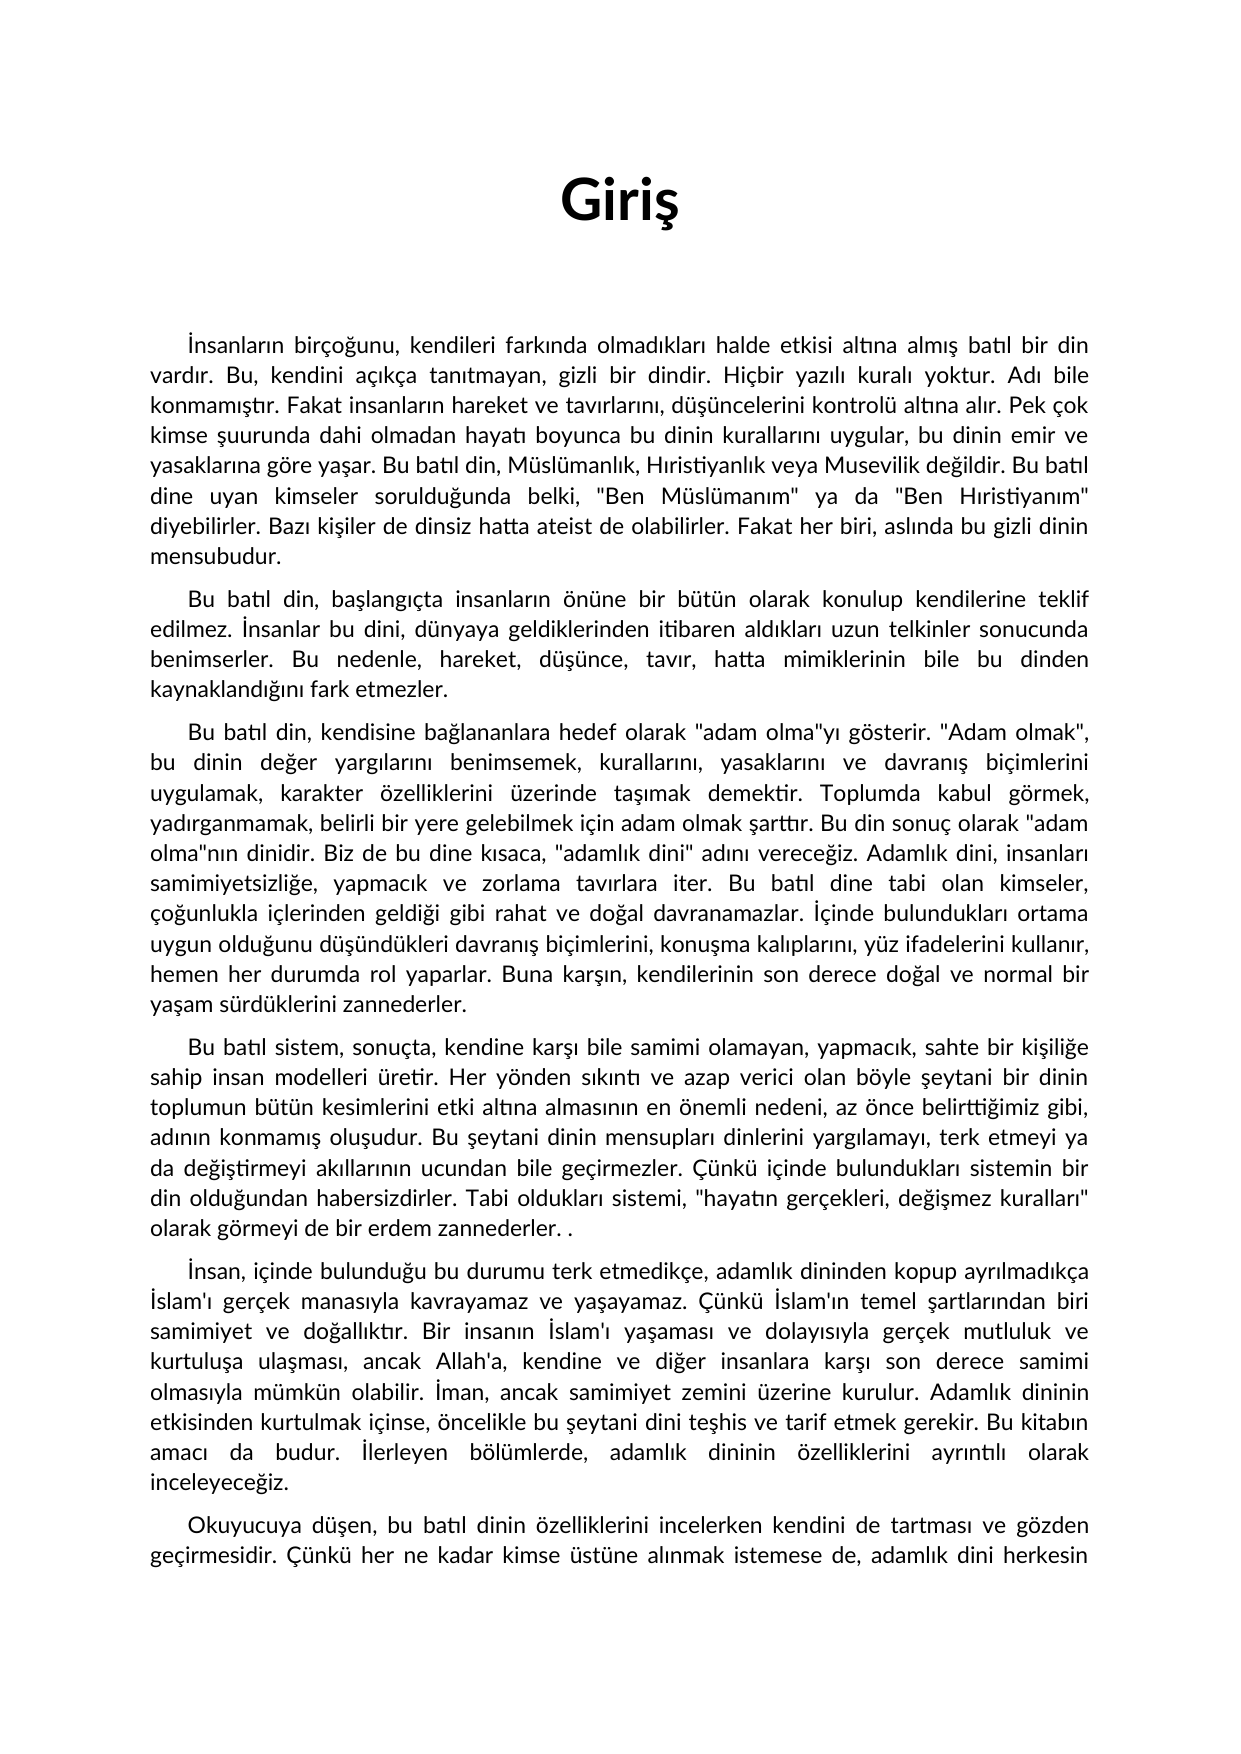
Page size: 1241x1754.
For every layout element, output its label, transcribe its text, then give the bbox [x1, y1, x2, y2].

subtitle Giriş [150, 162, 1090, 232]
text Okuyucuya düşen, bu batıl dinin özelliklerini incelerken kendini de tartması ve gözden geçirmesidir. Çünkü her ne kadar kimse üstüne alınmak istemese de, adamlık dini herkesin [150, 1511, 1090, 1568]
text İnsanların birçoğunu, kendileri farkında olmadıkları halde etkisi altına almış batıl bir din vardır. Bu, kendini açıkça tanıtmayan, gizli bir dindir. Hiçbir yazılı kuralı yoktur. Adı bile konmamıştır. Fakat insanların hareket ve tavırlarını, düşüncelerini kontrolü altına alır. Pek çok kimse şuurunda dahi olmadan hayatı boyunca bu dinin kurallarını uygular, bu dinin emir ve yasaklarına göre yaşar. Bu batıl din, Müslümanlık, Hıristiyanlık veya Musevilik değildir. Bu batıl dine uyan kimseler sorulduğunda belki, "Ben Müslümanım" ya da "Ben Hıristiyanım" diyebilirler. Bazı kişiler de dinsiz hatta ateist de olabilirler. Fakat her biri, aslında bu gizli dinin mensubudur. [150, 330, 1090, 569]
text Bu batıl sistem, sonuçta, kendine karşı bile samimi olamayan, yapmacık, sahte bir kişiliğe sahip insan modelleri üretir. Her yönden sıkıntı ve azap verici olan böyle şeytani bir dinin toplumun bütün kesimlerini etki altına almasının en önemli nedeni, az önce belirttiğimiz gibi, adının konmamış oluşudur. Bu şeytani dinin mensupları dinlerini yargılamayı, terk etmeyi ya da değiştirmeyi akıllarının ucundan bile geçirmezler. Çünkü içinde bulundukları sistemin bir din olduğundan habersizdirler. Tabi oldukları sistemi, "hayatın gerçekleri, değişmez kuralları" olarak görmeyi de bir erdem zannederler. . [150, 1032, 1090, 1241]
text Bu batıl din, başlangıçta insanların önüne bir bütün olarak konulup kendilerine teklif edilmez. İnsanlar bu dini, dünyaya geldiklerinden itibaren aldıkları uzun telkinler sonucunda benimserler. Bu nedenle, hareket, düşünce, tavır, hatta mimiklerinin bile bu dinden kaynaklandığını fark etmezler. [150, 584, 1090, 703]
text Bu batıl din, kendisine bağlananlara hedef olarak "adam olma"yı gösterir. "Adam olmak", bu dinin değer yargılarını benimsemek, kurallarını, yasaklarını ve davranış biçimlerini uygulamak, karakter özelliklerini üzerinde taşımak demektir. Toplumda kabul görmek, yadırganmamak, belirli bir yere gelebilmek için adam olmak şarttır. Bu din sonuç olarak "adam olma"nın dinidir. Biz de bu dine kısaca, "adamlık dini" adını vereceğiz. Adamlık dini, insanları samimiyetsizliğe, yapmacık ve zorlama tavırlara iter. Bu batıl dine tabi olan kimseler, çoğunlukla içlerinden geldiği gibi rahat ve doğal davranamazlar. İçinde bulundukları ortama uygun olduğunu düşündükleri davranış biçimlerini, konuşma kalıplarını, yüz ifadelerini kullanır, hemen her durumda rol yaparlar. Buna karşın, kendilerinin son derece doğal ve normal bir yaşam sürdüklerini zannederler. [150, 718, 1090, 1017]
text İnsan, içinde bulunduğu bu durumu terk etmedikçe, adamlık dininden kopup ayrılmadıkça İslam'ı gerçek manasıyla kavrayamaz ve yaşayamaz. Çünkü İslam'ın temel şartlarından biri samimiyet ve doğallıktır. Bir insanın İslam'ı yaşaması ve dolayısıyla gerçek mutluluk ve kurtuluşa ulaşması, ancak Allah'a, kendine ve diğer insanlara karşı son derece samimi olmasıyla mümkün olabilir. İman, ancak samimiyet zemini üzerine kurulur. Adamlık dininin etkisinden kurtulmak içinse, öncelikle bu şeytani dini teşhis ve tarif etmek gerekir. Bu kitabın amacı da budur. İlerleyen bölümlerde, adamlık dininin özelliklerini ayrıntılı olarak inceleyeceğiz. [150, 1256, 1090, 1495]
